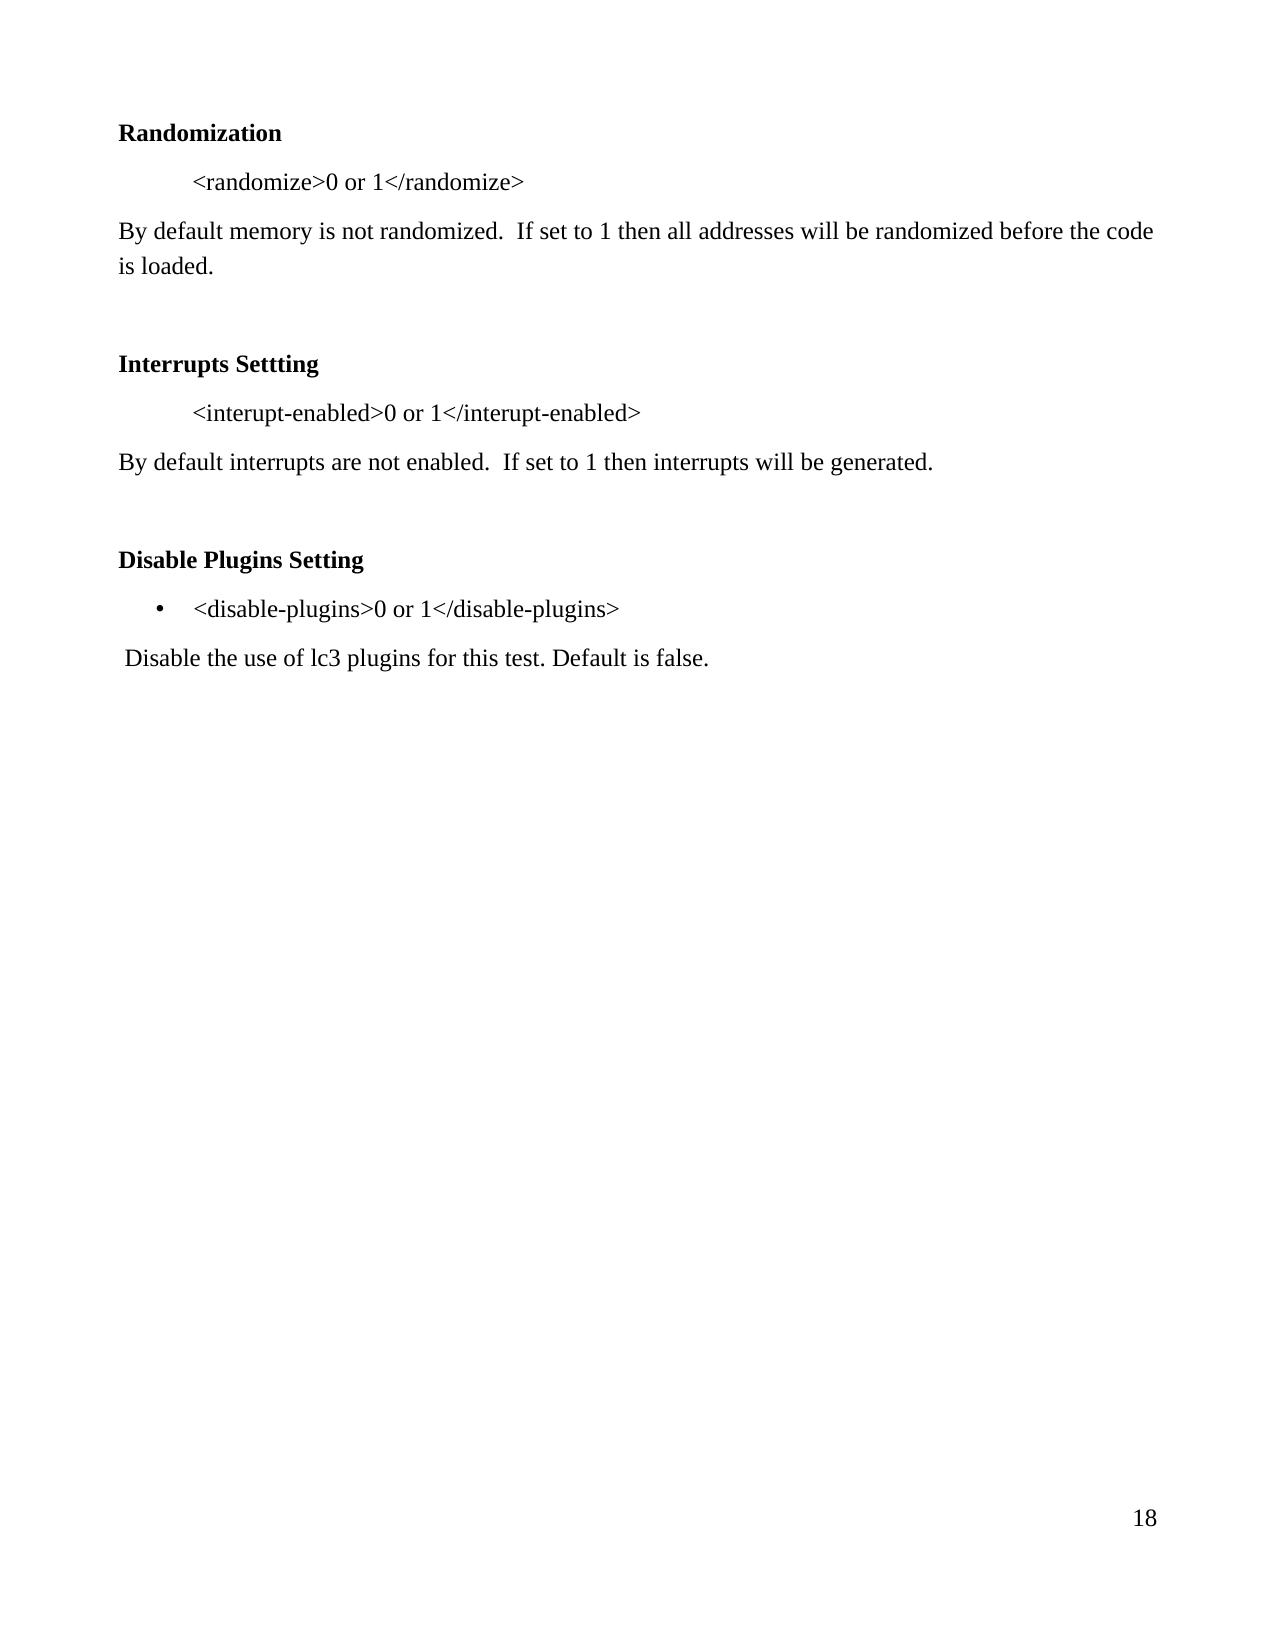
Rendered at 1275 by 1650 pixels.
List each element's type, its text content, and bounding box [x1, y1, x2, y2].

text By default interrupts are not enabled. If set to 1 then interrupts will be generated. [118, 447, 1157, 476]
text Disable Plugins Setting [118, 545, 1157, 574]
text Interrupts Settting [118, 349, 1157, 378]
text <interupt-enabled>0 or 1</interupt-enabled> [118, 398, 1157, 427]
text Randomization [118, 118, 1157, 147]
list Disable the use of lc3 plugins for this test. Default is false. [81, 643, 1157, 672]
text By default memory is not randomized. If set to 1 then all addresses will be randomized before the code is loaded. [118, 216, 1157, 279]
list <disable-plugins>0 or 1</disable-plugins> [156, 594, 1157, 623]
text <randomize>0 or 1</randomize> [118, 167, 1157, 196]
